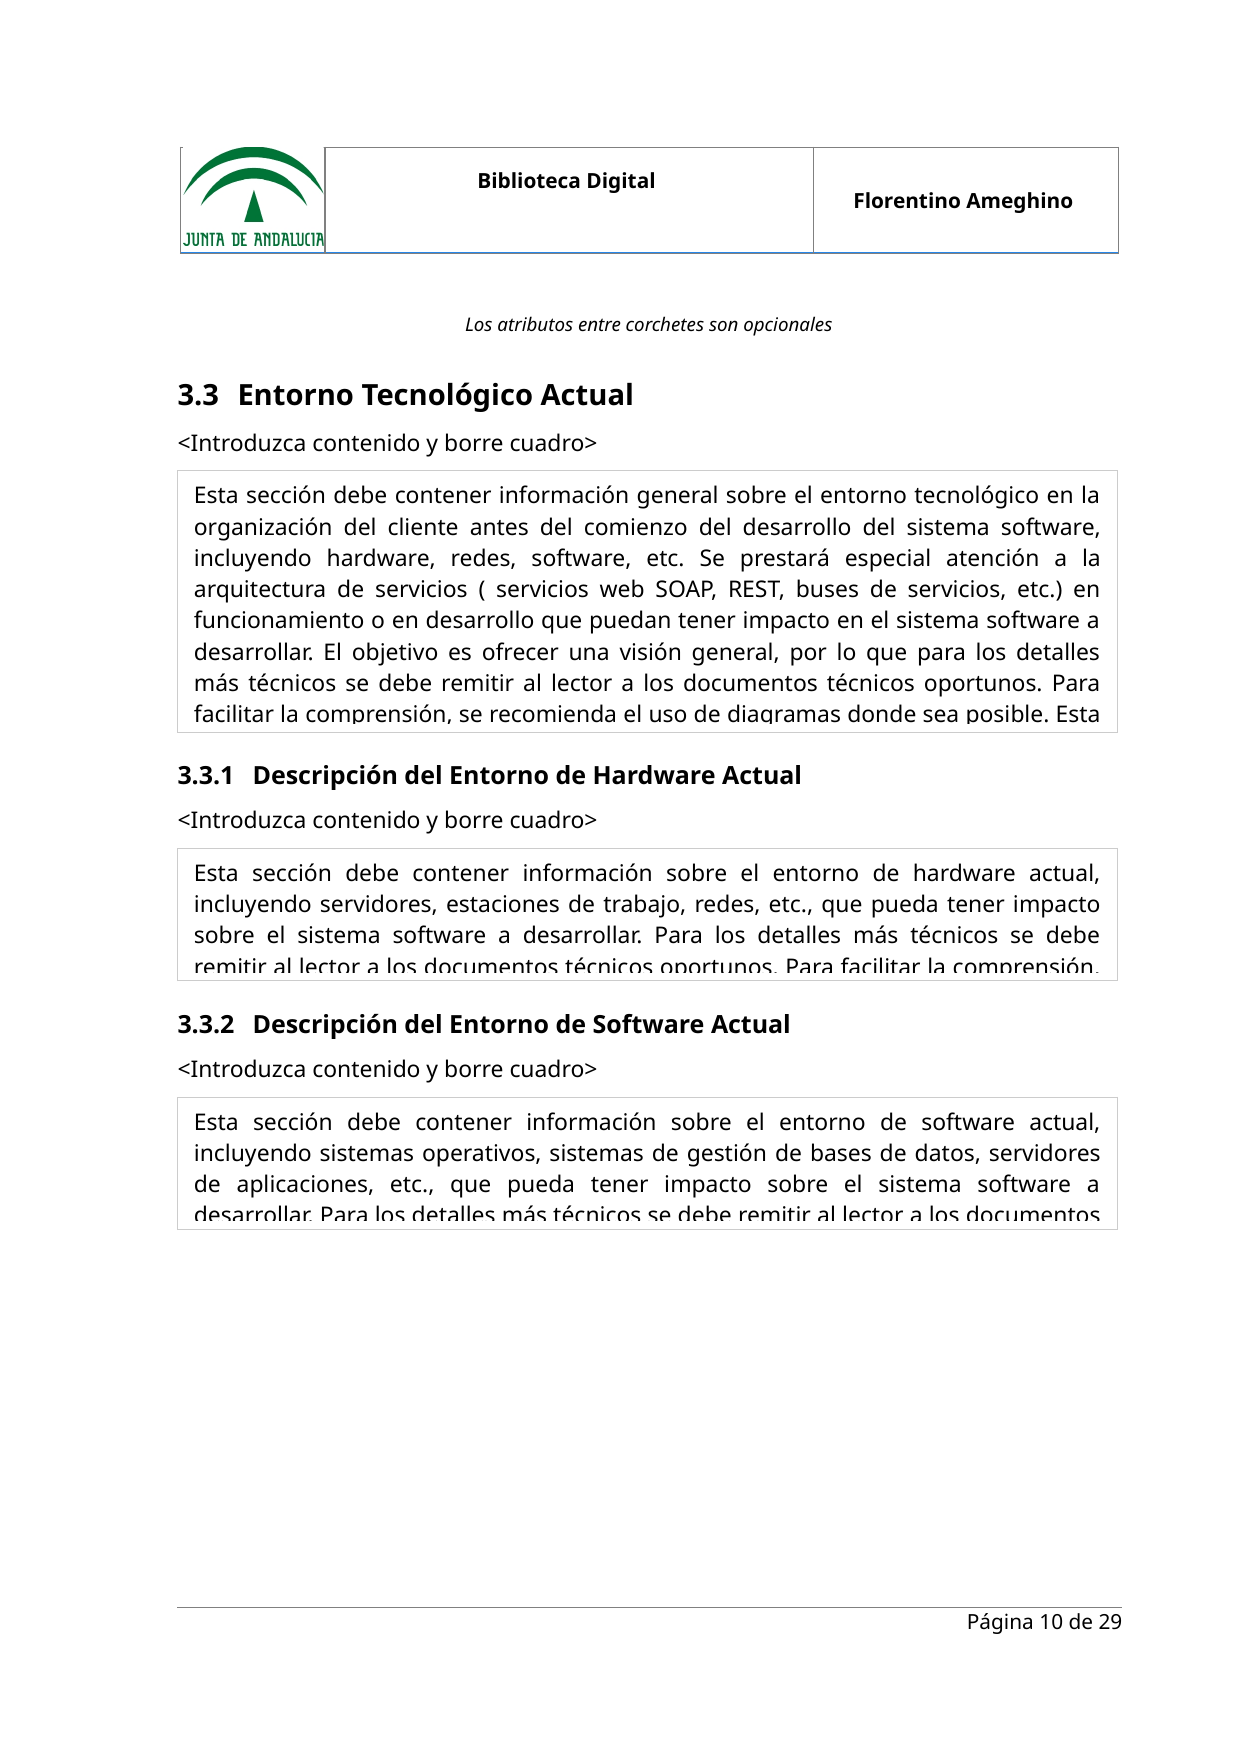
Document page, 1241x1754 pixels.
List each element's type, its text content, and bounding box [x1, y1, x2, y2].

subtitle Descripción del Entorno de Hardware Actual [177, 758, 1122, 792]
text <Introduzca contenido y borre cuadro> [177, 427, 1122, 458]
picture [183, 147, 324, 246]
text Esta sección debe contener información sobre el entorno de software actual, incluyendo sistemas operativos, sistemas de gestión de bases de datos, servidores de aplicaciones, etc., que pueda tener impacto sobre el sistema software a desarrollar. Para los detalles más técnicos se debe remitir al lector a los documentos técnicos oportunos. Para facilitar la comprensión, se recomienda el uso de diagramas donde sea posible. [194, 1106, 1101, 1221]
text Esta sección debe contener información general sobre el entorno tecnológico en la organización del cliente antes del comienzo del desarrollo del sistema software, incluyendo hardware, redes, software, etc. Se prestará especial atención a la arquitectura de servicios ( servicios web SOAP, REST, buses de servicios, etc.) en funcionamiento o en desarrollo que puedan tener impacto en el sistema software a desarrollar. El objetivo es ofrecer una visión general, por lo que para los detalles más técnicos se debe remitir al lector a los documentos técnicos oportunos. Para facilitar la comprensión, se recomienda el uso de diagramas donde sea posible. Esta sección se divide en las secciones que se describen a continuación, que pueden fusionarse si se considera oportuno. [194, 479, 1101, 723]
text Los atributos entre corchetes son opcionales [177, 311, 1122, 337]
text <Introduzca contenido y borre cuadro> [177, 1053, 1122, 1084]
subtitle Entorno Tecnológico Actual [177, 374, 1122, 414]
text Esta sección debe contener información sobre el entorno de hardware actual, incluyendo servidores, estaciones de trabajo, redes, etc., que pueda tener impacto sobre el sistema software a desarrollar. Para los detalles más técnicos se debe remitir al lector a los documentos técnicos oportunos. Para facilitar la comprensión, se recomienda el uso de diagramas donde sea posible. [194, 857, 1101, 972]
subtitle Descripción del Entorno de Software Actual [177, 1006, 1122, 1040]
text <Introduzca contenido y borre cuadro> [177, 804, 1122, 835]
